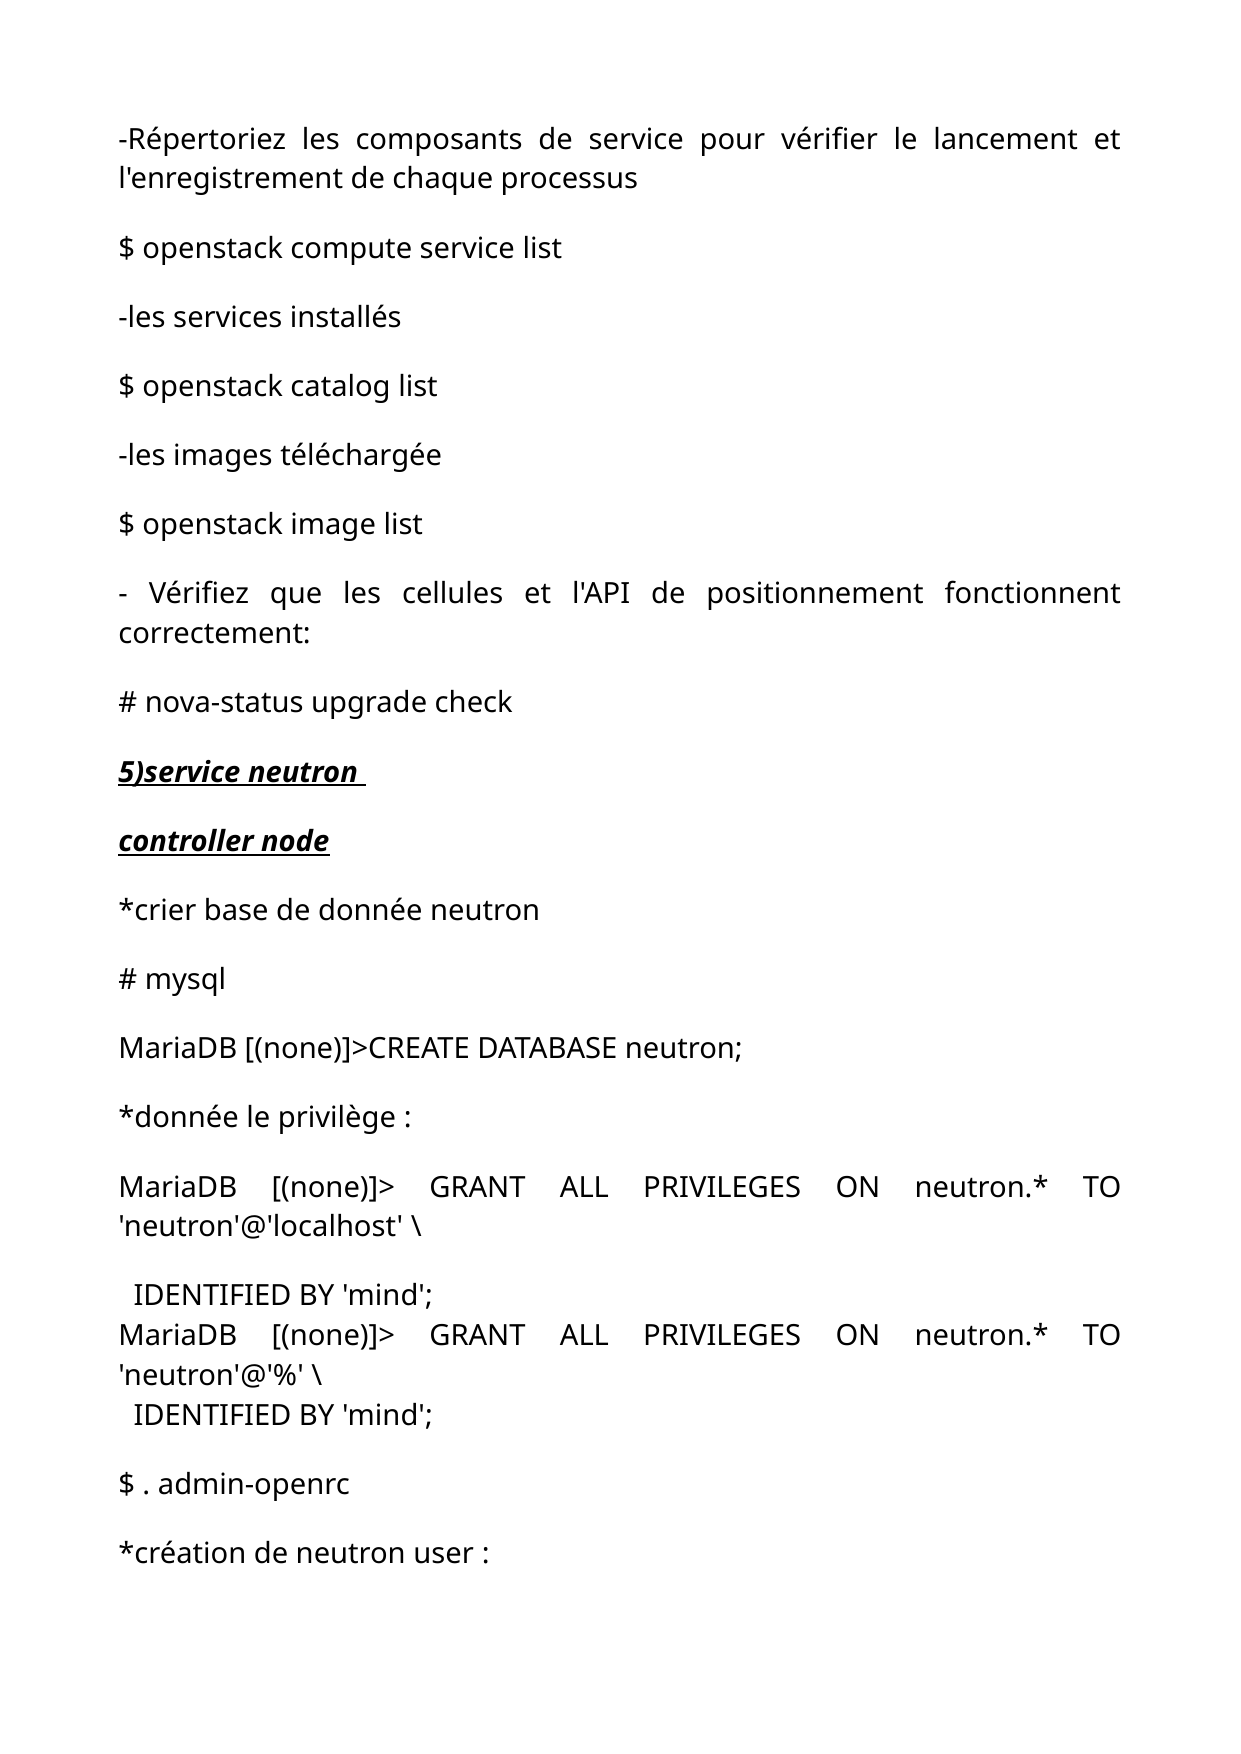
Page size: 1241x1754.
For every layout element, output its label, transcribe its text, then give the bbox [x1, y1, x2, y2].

text *crier base de donnée neutron [118, 889, 1122, 929]
text $ openstack catalog list [118, 365, 1122, 405]
text # mysql [118, 958, 1122, 998]
text - Vérifiez que les cellules et l'API de positionnement fonctionnent correctement: [118, 573, 1122, 652]
text 5)service neutron [118, 751, 1122, 791]
text -les services installés [118, 296, 1122, 336]
text controller node [118, 820, 1122, 860]
text *donnée le privilège : [118, 1097, 1122, 1136]
text MariaDB [(none)]>CREATE DATABASE neutron; [118, 1027, 1122, 1067]
text -Répertoriez les composants de service pour vérifier le lancement et l'enregistrement de chaque processus [118, 118, 1122, 197]
text $ openstack compute service list [118, 227, 1122, 267]
text MariaDB [(none)]> GRANT ALL PRIVILEGES ON neutron.* TO 'neutron'@'%' \ [118, 1314, 1122, 1394]
text # nova-status upgrade check [118, 682, 1122, 721]
text IDENTIFIED BY 'mind'; [118, 1275, 1122, 1314]
text -les images téléchargée [118, 434, 1122, 474]
text *création de neutron user : [118, 1532, 1122, 1572]
text MariaDB [(none)]> GRANT ALL PRIVILEGES ON neutron.* TO 'neutron'@'localhost' \ [118, 1166, 1122, 1245]
text $ openstack image list [118, 504, 1122, 543]
text $ . admin-openrc [118, 1463, 1122, 1503]
text IDENTIFIED BY 'mind'; [118, 1394, 1122, 1433]
